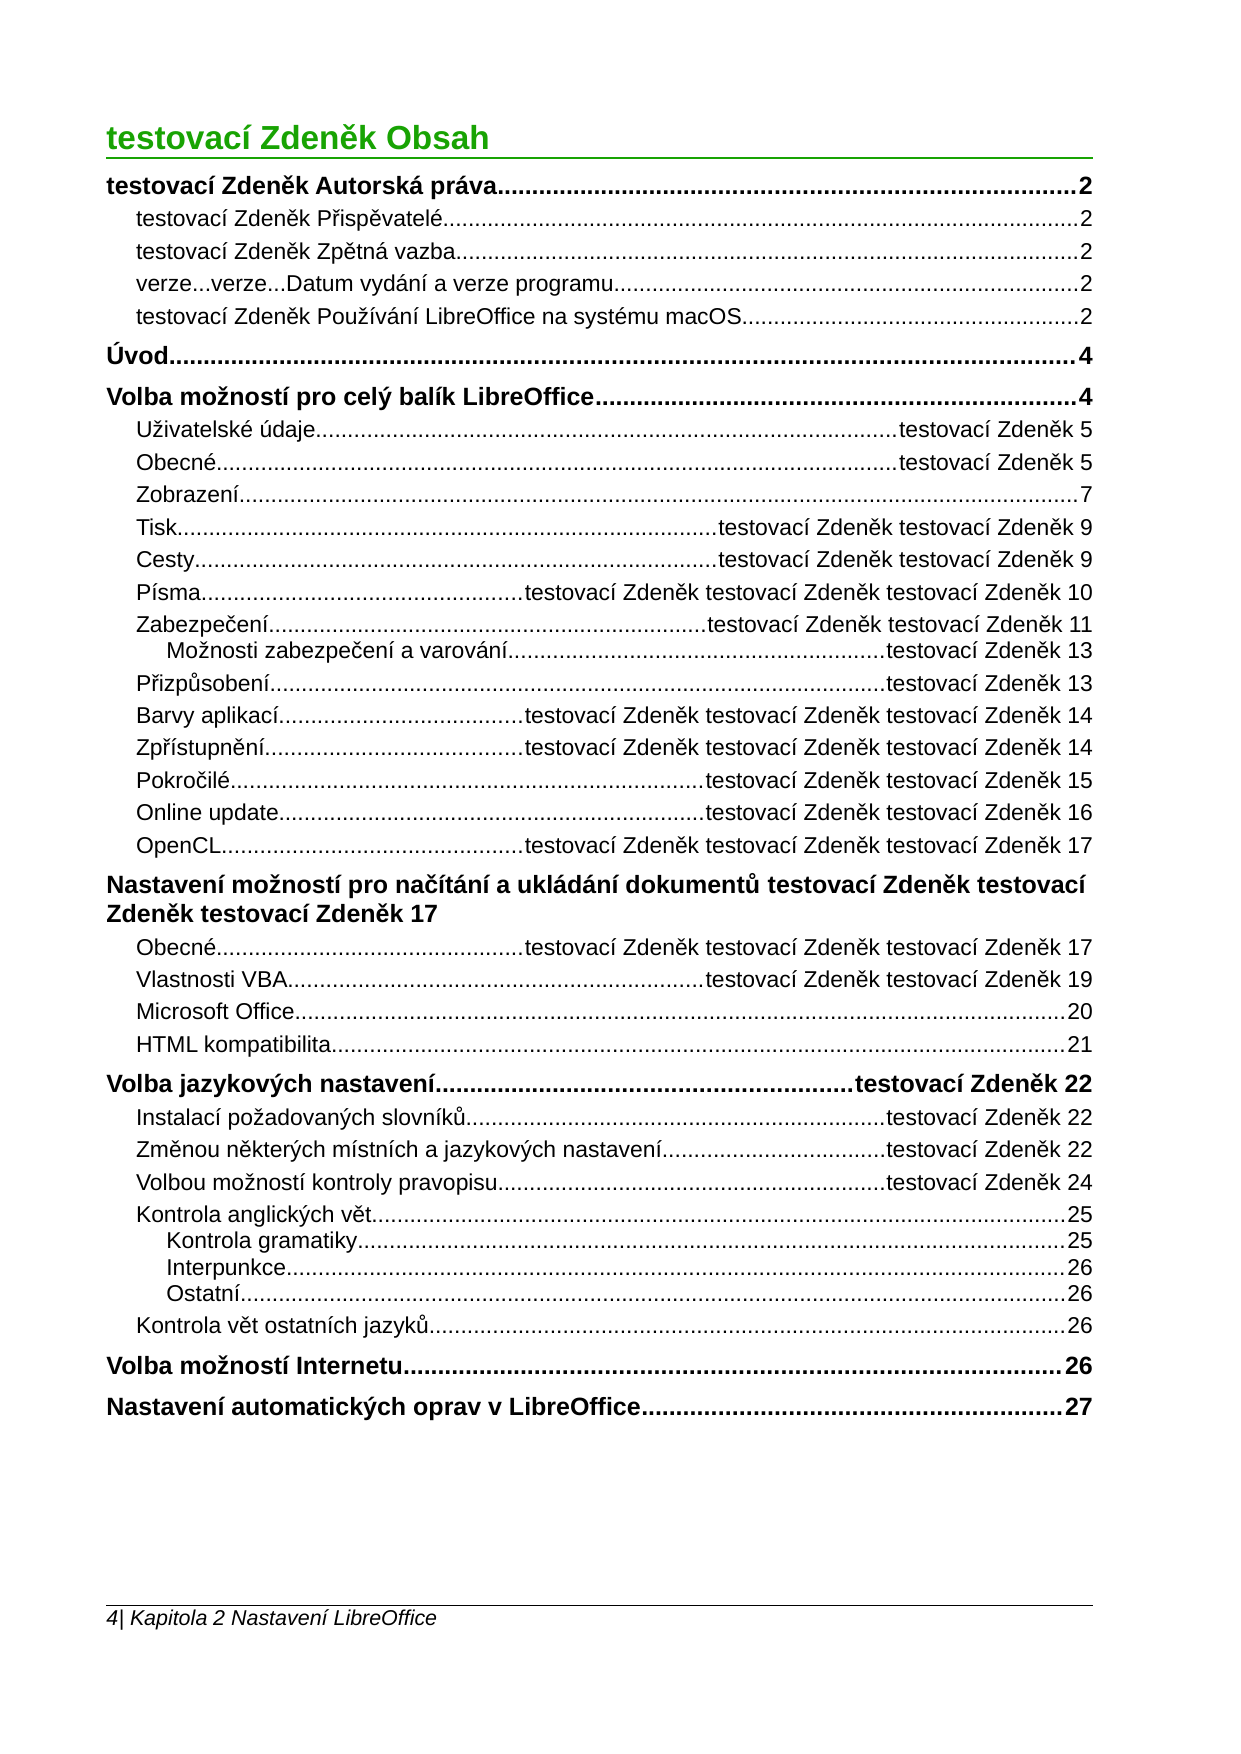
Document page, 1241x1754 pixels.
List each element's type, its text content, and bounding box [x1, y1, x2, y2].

subtitle testovací Zdeněk Obsah [106, 118, 1093, 157]
text Volbou možností kontroly pravopisu testovací Zdeněk 24 [136, 1168, 1093, 1195]
text OpenCL testovací Zdeněk testovací Zdeněk testovací Zdeněk 17 [136, 832, 1093, 858]
text verze...verze...Datum vydání a verze programu 2 [136, 270, 1093, 297]
text Barvy aplikací testovací Zdeněk testovací Zdeněk testovací Zdeněk 14 [136, 702, 1093, 728]
text testovací Zdeněk Autorská práva 2 [106, 171, 1093, 199]
text Obecné testovací Zdeněk 5 [136, 449, 1093, 475]
text Online update testovací Zdeněk testovací Zdeněk 16 [136, 799, 1093, 826]
text Uživatelské údaje testovací Zdeněk 5 [136, 416, 1093, 443]
text Instalací požadovaných slovníků testovací Zdeněk 22 [136, 1104, 1093, 1130]
text Kontrola vět ostatních jazyků 26 [136, 1312, 1093, 1339]
text testovací Zdeněk Používání LibreOffice na systému macOS 2 [136, 303, 1093, 329]
text Cesty testovací Zdeněk testovací Zdeněk 9 [136, 546, 1093, 572]
text Pokročilé testovací Zdeněk testovací Zdeněk 15 [136, 767, 1093, 793]
text Písma testovací Zdeněk testovací Zdeněk testovací Zdeněk 10 [136, 578, 1093, 605]
text Přizpůsobení testovací Zdeněk 13 [136, 669, 1093, 696]
text Úvod 4 [106, 341, 1093, 370]
text Interpunkce 26 [166, 1254, 1093, 1280]
text Zabezpečení testovací Zdeněk testovací Zdeněk 11 [136, 611, 1093, 637]
text Obecné testovací Zdeněk testovací Zdeněk testovací Zdeněk 17 [136, 933, 1093, 960]
text Ostatní 26 [166, 1280, 1093, 1306]
text Zpřístupnění testovací Zdeněk testovací Zdeněk testovací Zdeněk 14 [136, 734, 1093, 761]
text testovací Zdeněk Zpětná vazba 2 [136, 238, 1093, 264]
text Microsoft Office 20 [136, 998, 1093, 1024]
text Tisk testovací Zdeněk testovací Zdeněk 9 [136, 514, 1093, 540]
text Možnosti zabezpečení a varování testovací Zdeněk 13 [166, 637, 1093, 663]
text Kontrola gramatiky 25 [166, 1227, 1093, 1254]
text Kontrola anglických vět 25 [136, 1201, 1093, 1227]
text Nastavení možností pro načítání a ukládání dokumentů testovací Zdeněk testovací Zdeněk testovací Zdeněk 17 [106, 870, 1093, 927]
text Volba možností Internetu 26 [106, 1351, 1093, 1379]
text Změnou některých místních a jazykových nastavení testovací Zdeněk 22 [136, 1136, 1093, 1162]
text Volba jazykových nastavení testovací Zdeněk 22 [106, 1069, 1093, 1098]
text Volba možností pro celý balík LibreOffice 4 [106, 382, 1093, 410]
text HTML kompatibilita 21 [136, 1031, 1093, 1057]
text Vlastnosti VBA testovací Zdeněk testovací Zdeněk 19 [136, 966, 1093, 992]
text testovací Zdeněk Přispěvatelé 2 [136, 205, 1093, 232]
text Zobrazení 7 [136, 481, 1093, 508]
text Nastavení automatických oprav v LibreOffice 27 [106, 1391, 1093, 1420]
